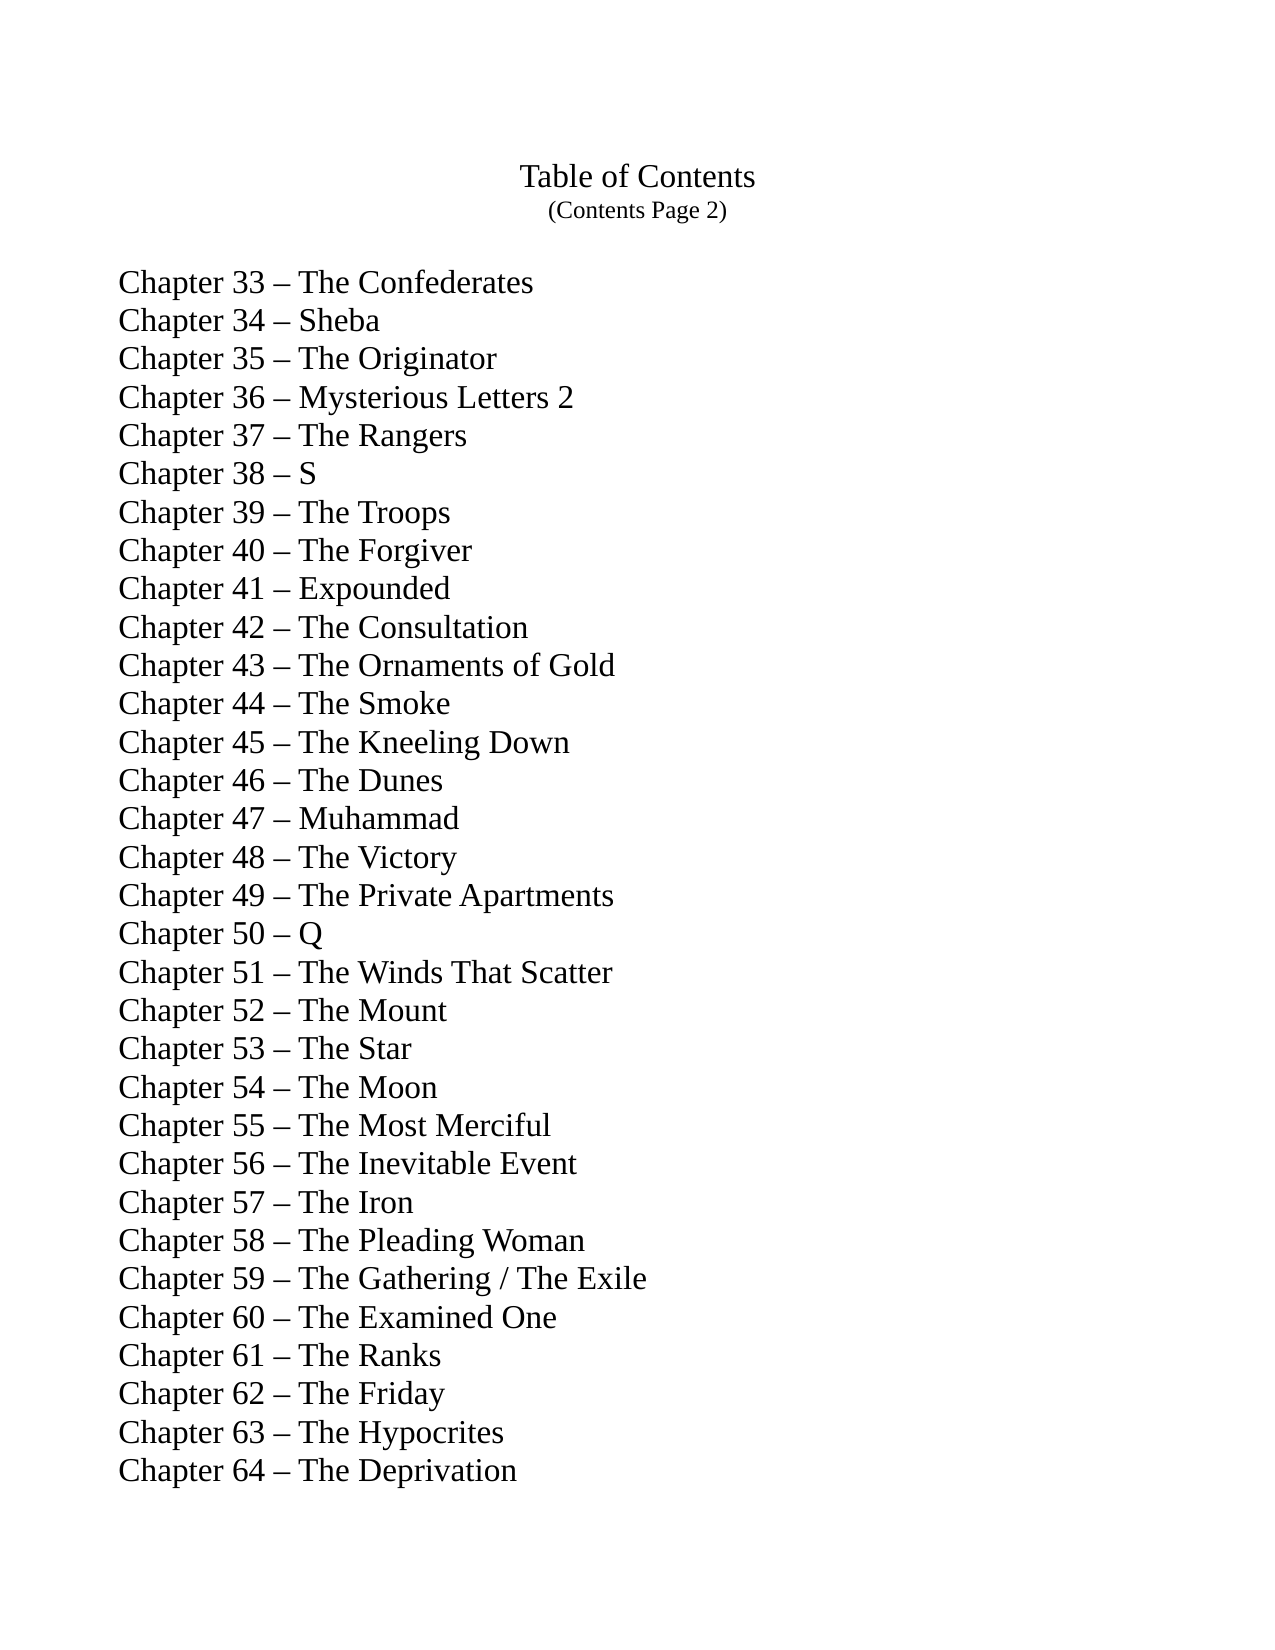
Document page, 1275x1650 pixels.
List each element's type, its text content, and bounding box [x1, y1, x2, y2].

text Chapter 34 – Sheba [118, 300, 1157, 338]
text Chapter 59 – The Gathering / The Exile [118, 1258, 1157, 1297]
text Chapter 54 – The Moon [118, 1067, 1157, 1105]
text Chapter 52 – The Mount [118, 990, 1157, 1028]
text Chapter 36 – Mysterious Letters 2 [118, 377, 1157, 415]
text Chapter 64 – The Deprivation [118, 1450, 1157, 1488]
text Chapter 44 – The Smoke [118, 683, 1157, 722]
text Table of Contents [118, 156, 1157, 195]
text Chapter 41 – Expounded [118, 568, 1157, 607]
text Chapter 49 – The Private Apartments [118, 875, 1157, 913]
text (Contents Page 2) [118, 195, 1157, 223]
text Chapter 61 – The Ranks [118, 1335, 1157, 1373]
text Chapter 62 – The Friday [118, 1373, 1157, 1412]
text Chapter 35 – The Originator [118, 338, 1157, 377]
text Chapter 50 – Q [118, 913, 1157, 952]
text Chapter 53 – The Star [118, 1028, 1157, 1067]
text Chapter 60 – The Examined One [118, 1297, 1157, 1335]
text Chapter 51 – The Winds That Scatter [118, 952, 1157, 990]
text Chapter 39 – The Troops [118, 492, 1157, 530]
text Chapter 63 – The Hypocrites [118, 1412, 1157, 1450]
text Chapter 45 – The Kneeling Down [118, 722, 1157, 760]
text Chapter 42 – The Consultation [118, 607, 1157, 645]
text Chapter 48 – The Victory [118, 837, 1157, 875]
text Chapter 55 – The Most Merciful [118, 1105, 1157, 1143]
text Chapter 37 – The Rangers [118, 415, 1157, 453]
text Chapter 58 – The Pleading Woman [118, 1220, 1157, 1258]
text Chapter 57 – The Iron [118, 1182, 1157, 1220]
text Chapter 33 – The Confederates [118, 262, 1157, 300]
text Chapter 40 – The Forgiver [118, 530, 1157, 568]
text Chapter 43 – The Ornaments of Gold [118, 645, 1157, 683]
text Chapter 56 – The Inevitable Event [118, 1143, 1157, 1182]
text Chapter 46 – The Dunes [118, 760, 1157, 798]
text Chapter 38 – S [118, 453, 1157, 492]
text Chapter 47 – Muhammad [118, 798, 1157, 837]
